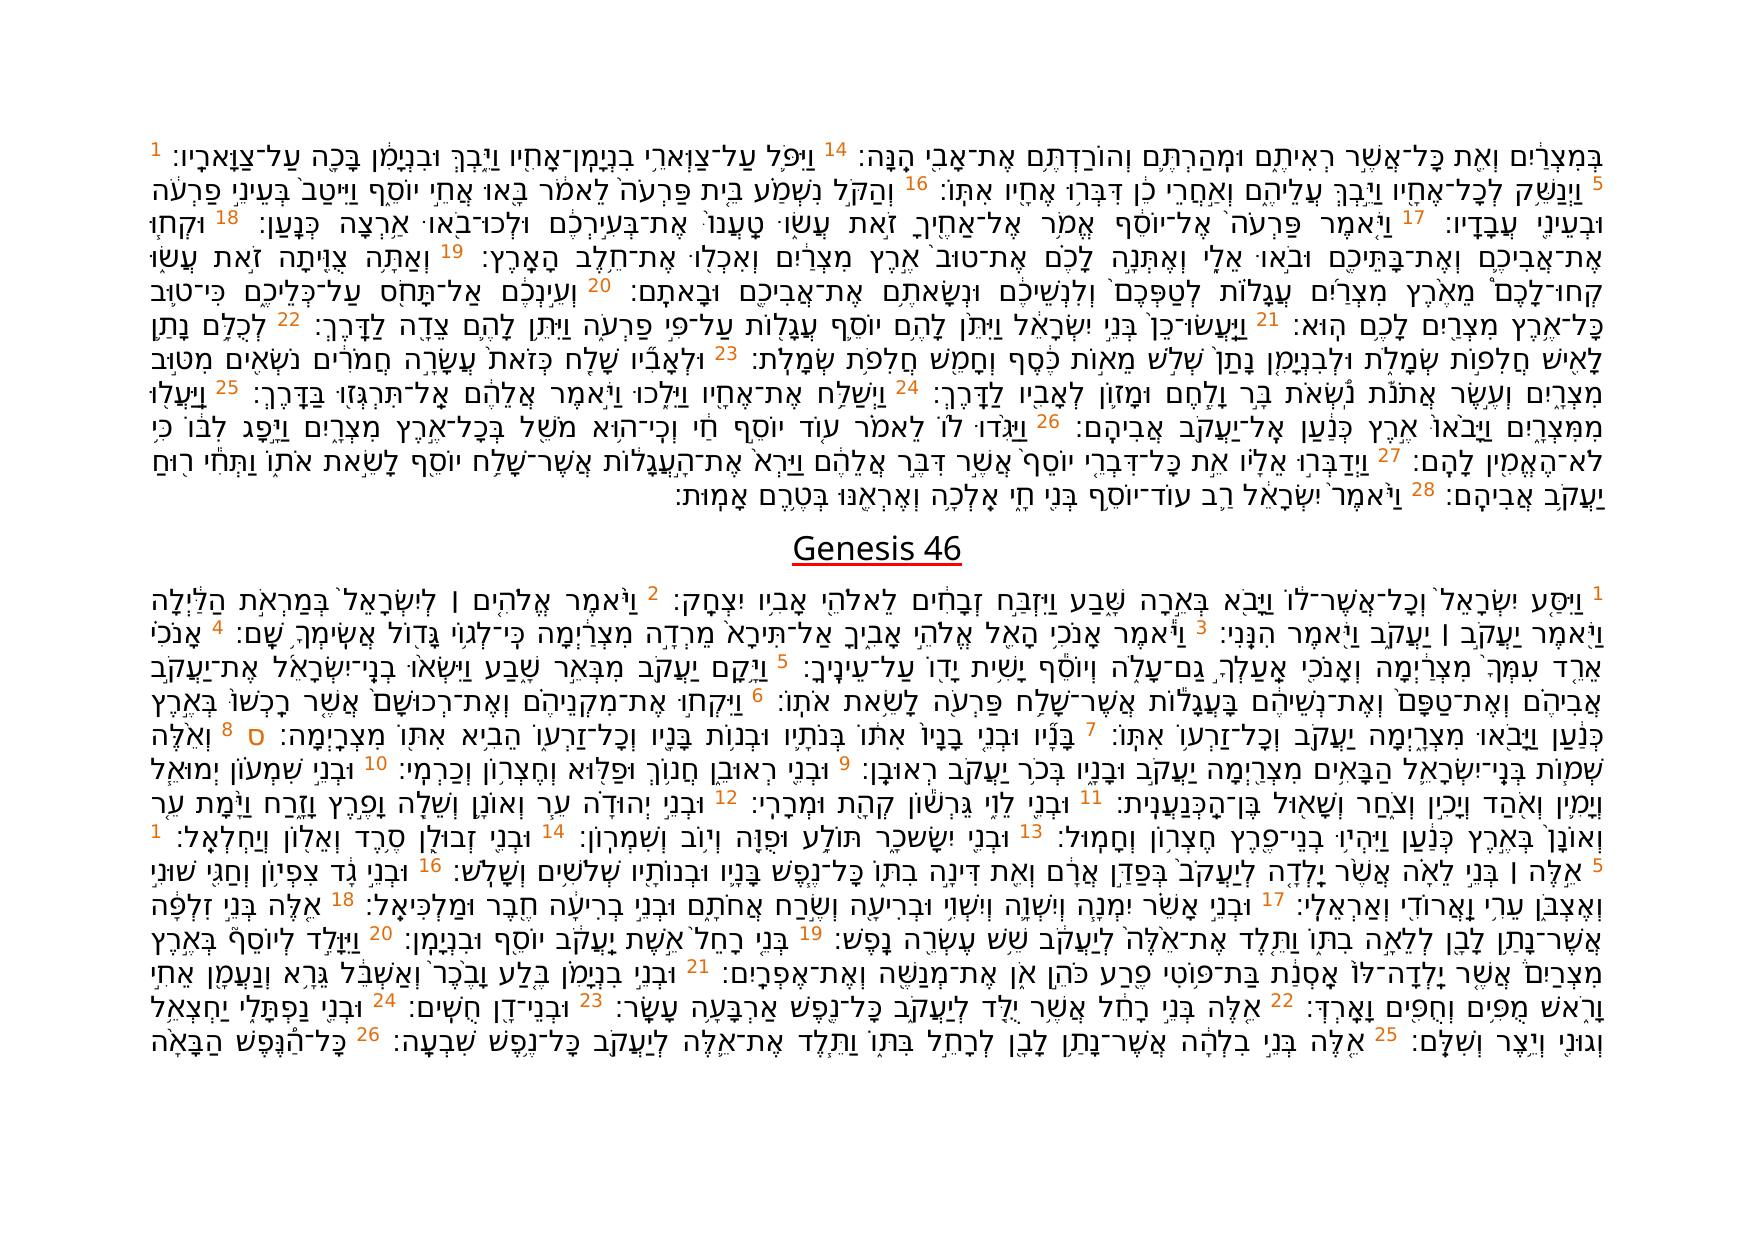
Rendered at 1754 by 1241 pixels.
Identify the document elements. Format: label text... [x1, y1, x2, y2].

text Genesis 46 [150, 525, 1604, 570]
text 1 וַיִּסַּ֤ע יִשְׂרָאֵל֙ וְכָל־אֲשֶׁר־ל֔וֹ וַיָּבֹ֖א בְּאֵ֣רָה שָּׁ֑בַע וַיִּזְבַּ֣ח זְבָחִ֔ים לֵאלֹהֵ֖י אָבִ֥יו יִצְחָֽק׃ 2 וַיֹּ֨אמֶר אֱלֹהִ֤ים ׀ לְיִשְׂרָאֵל֙ בְּמַרְאֹ֣ת הַלַּ֔יְלָה וַיֹּ֖אמֶר יַעֲקֹ֣ב ׀ יַעֲקֹ֑ב וַיֹּ֖אמֶר הִנֵּֽנִי׃ ‬‬‬3 וַיֹּ֕אמֶר אָנֹכִ֥י הָאֵ֖ל אֱלֹהֵ֣י אָבִ֑יךָ אַל־תִּירָא֙ מֵרְדָ֣ה מִצְרַ֔יְמָה כִּֽי־לְג֥וֹי גָּד֖וֹל אֲשִֽׂימְךָ֥ שָֽׁם׃ ‬‬‬4 אָנֹכִ֗י אֵרֵ֤ד עִמְּךָ֙ מִצְרַ֔יְמָה וְאָנֹכִ֖י אַֽעַלְךָ֣ גַם־עָלֹ֑ה וְיוֹסֵ֕ף יָשִׁ֥ית יָד֖וֹ עַל־עֵינֶֽיךָ׃ ‬‬‬5 וַיָּ֥קָם יַעֲקֹ֖ב מִבְּאֵ֣ר שָׁ֑בַע וַיִּשְׂא֨וּ בְנֵֽי־יִשְׂרָאֵ֜ל אֶת־יַעֲקֹ֣ב אֲבִיהֶ֗ם וְאֶת־טַפָּם֙ וְאֶת־נְשֵׁיהֶ֔ם בָּעֲגָל֕וֹת אֲשֶׁר־שָׁלַ֥ח פַּרְעֹ֖ה לָשֵׂ֥את אֹתֽוֹ׃ ‬‬‬6 וַיִּקְח֣וּ אֶת־מִקְנֵיהֶ֗ם וְאֶת־רְכוּשָׁם֙ אֲשֶׁ֤ר רָֽכְשׁוּ֙ בְּאֶ֣רֶץ כְּנַ֔עַן וַיָּבֹ֖אוּ מִצְרָ֑יְמָה יַעֲקֹ֖ב וְכָל־זַרְע֥וֹ אִתּֽוֹ׃ ‬‬‬7 בָּנָ֞יו וּבְנֵ֤י בָנָיו֙ אִתּ֔וֹ בְּנֹתָ֛יו וּבְנ֥וֹת בָּנָ֖יו וְכָל־זַרְע֑וֹ הֵבִ֥יא אִתּ֖וֹ מִצְרָֽיְמָה׃ ס ‬‬‬8 וְאֵ֨לֶּה שְׁמ֧וֹת בְּנֵֽי־יִשְׂרָאֵ֛ל הַבָּאִ֥ים מִצְרַ֖יְמָה יַעֲקֹ֣ב וּבָנָ֑יו בְּכֹ֥ר יַעֲקֹ֖ב רְאוּבֵֽן׃ ‬‬‬9 וּבְנֵ֖י רְאוּבֵ֑ן חֲנ֥וֹךְ וּפַלּ֖וּא וְחֶצְר֥וֹן וְכַרְמִֽי׃ ‬‬‬10 וּבְנֵ֣י שִׁמְע֗וֹן יְמוּאֵ֧ל וְיָמִ֛ין וְאֹ֖הַד וְיָכִ֣ין וְצֹ֑חַר וְשָׁא֖וּל בֶּן־הַֽכְּנַעֲנִֽית׃ ‬‬‬11 וּבְנֵ֖י לֵוִ֑י גֵּרְשׁ֕וֹן קְהָ֖ת וּמְרָרִֽי׃ ‬‬‬12 וּבְנֵ֣י יְהוּדָ֗ה עֵ֧ר וְאוֹנָ֛ן וְשֵׁלָ֖ה וָפֶ֣רֶץ וָזָ֑רַח וַיָּ֨מָת עֵ֤ר וְאוֹנָן֙ בְּאֶ֣רֶץ כְּנַ֔עַן וַיִּהְי֥וּ בְנֵי־פֶ֖רֶץ חֶצְר֥וֹן וְחָמֽוּל׃ ‬‬‬13 וּבְנֵ֖י יִשָׂשכָ֑ר תּוֹלָ֥ע וּפֻוָּ֖ה וְי֥וֹב וְשִׁמְרֽוֹן׃ ‬‬‬‬14 וּבְנֵ֖י זְבוּלֻ֑ן סֶ֥רֶד וְאֵל֖וֹן וְיַחְלְאֵֽל׃ ‬‬‬15 אֵ֣לֶּה ׀ בְּנֵ֣י לֵאָ֗ה אֲשֶׁ֨ר יָֽלְדָ֤ה לְיַעֲקֹב֙ בְּפַדַּ֣ן אֲרָ֔ם וְאֵ֖ת דִּינָ֣ה בִתּ֑וֹ כָּל־נֶ֧פֶשׁ בָּנָ֛יו וּבְנוֹתָ֖יו שְׁלֹשִׁ֥ים וְשָׁלֹֽשׁ׃ ‬‬‬16 וּבְנֵ֣י גָ֔ד צִפְי֥וֹן וְחַגִּ֖י שׁוּנִ֣י וְאֶצְבֹּ֑ן עֵרִ֥י וַֽאֲרוֹדִ֖י וְאַרְאֵלִֽי׃ ‬‬‬17 וּבְנֵ֣י אָשֵׁ֗ר יִמְנָ֧ה וְיִשְׁוָ֛ה וְיִשְׁוִ֥י וּבְרִיעָ֖ה וְשֶׂ֣רַח אֲחֹתָ֑ם וּבְנֵ֣י בְרִיעָ֔ה חֶ֖בֶר וּמַלְכִּיאֵֽל׃ ‬‬‬18 אֵ֚לֶּה בְּנֵ֣י זִלְפָּ֔ה אֲשֶׁר־נָתַ֥ן לָבָ֖ן לְלֵאָ֣ה בִתּ֑וֹ וַתֵּ֤לֶד אֶת־אֵ֙לֶּה֙ לְיַעֲקֹ֔ב שֵׁ֥שׁ עֶשְׂרֵ֖ה נָֽפֶשׁ׃ ‬‬‬19 בְּנֵ֤י רָחֵל֙ אֵ֣שֶׁת יַֽעֲקֹ֔ב יוֹסֵ֖ף וּבִנְיָמִֽן׃ ‬‬‬20 וַיִּוָּלֵ֣ד לְיוֹסֵף֮ בְּאֶ֣רֶץ מִצְרַיִם֒ אֲשֶׁ֤ר יָֽלְדָה־לּוֹ֙ אָֽסְנַ֔ת בַּת־פּ֥וֹטִי פֶ֖רַע כֹּהֵ֣ן אֹ֑ן אֶת־מְנַשֶּׁ֖ה וְאֶת־אֶפְרָֽיִם׃ ‬‬‬‬21 וּבְנֵ֣י בִנְיָמִ֗ן בֶּ֤לַע וָבֶ֙כֶר֙ וְאַשְׁבֵּ֔ל גֵּרָ֥א וְנַעֲמָ֖ן אֵחִ֣י וָרֹ֑אשׁ מֻפִּ֥ים וְחֻפִּ֖ים וָאָֽרְדְּ׃ ‬‬‬22 אֵ֚לֶּה בְּנֵ֣י רָחֵ֔ל אֲשֶׁ֥ר יֻלַּ֖ד לְיַעֲקֹ֑ב כָּל־נֶ֖פֶשׁ אַרְבָּעָ֥ה עָשָֽׂר׃ ‬‬‬23 וּבְנֵי־דָ֖ן חֻשִֽׁים׃ ‬‬‬24 וּבְנֵ֖י נַפְתָּלִ֑י יַחְצְאֵ֥ל וְגוּנִ֖י וְיֵ֥צֶר וְשִׁלֵּֽם׃ ‬‬‬25 אֵ֚לֶּה בְּנֵ֣י בִלְהָ֔ה אֲשֶׁר־נָתַ֥ן לָבָ֖ן לְרָחֵ֣ל בִּתּ֑וֹ וַתֵּ֧לֶד אֶת־אֵ֛לֶּה לְיַעֲקֹ֖ב כָּל־נֶ֥פֶשׁ שִׁבְעָֽה׃ ‬‬‬26 כָּל־הַ֠נֶּפֶשׁ הַבָּאָ֨ה לְיַעֲקֹ֤ב מִצְרַ֙יְמָה֙ יֹצְאֵ֣י יְרֵכ֔וֹ מִלְּבַ֖ד נְשֵׁ֣י בְנֵי־יַעֲקֹ֑ב כָּל־נֶ֖פֶשׁ שִׁשִּׁ֥ים וָשֵֽׁשׁ׃ ‬‬‬27 וּבְנֵ֥י יוֹסֵ֛ף אֲשֶׁר־יֻלַּד־ל֥וֹ בְמִצְרַ֖יִם נֶ֣פֶשׁ שְׁנָ֑יִם כָּל־הַנֶּ֧פֶשׁ לְבֵֽית־יַעֲקֹ֛ב הַבָּ֥אָה מִצְרַ֖יְמָה שִׁבְעִֽים׃ פ ‬‬‬‬‬‬‬‬‬‬‬‬‬‬‬‬‬‬‬‬‬‬‬‬‬‬‬‬‬ [150, 583, 1604, 1058]
text 1 וְלֹֽא־יָכֹ֨ל יוֹסֵ֜ף לְהִתְאַפֵּ֗ק לְכֹ֤ל הַנִּצָּבִים֙ עָלָ֔יו וַיִּקְרָ֕א הוֹצִ֥יאוּ כָל־אִ֖ישׁ מֵעָלָ֑י וְלֹא־עָ֤מַד אִישׁ֙ אִתּ֔וֹ בְּהִתְוַדַּ֥ע יוֹסֵ֖ף אֶל־אֶחָֽיו׃ 2 וַיִּתֵּ֥ן אֶת־קֹל֖וֹ בִּבְכִ֑י וַיִּשְׁמְע֣וּ מִצְרַ֔יִם וַיִּשְׁמַ֖ע בֵּ֥ית פַּרְעֹֽה׃ ‬‬‬3 וַיֹּ֨אמֶר יוֹסֵ֤ף אֶל־אֶחָיו֙ אֲנִ֣י יוֹסֵ֔ף הַע֥וֹד אָבִ֖י חָ֑י וְלֹֽא־יָכְל֤וּ אֶחָיו֙ לַעֲנ֣וֹת אֹת֔וֹ כִּ֥י נִבְהֲל֖וּ מִפָּנָֽיו׃ ‬‬‬4 וַיֹּ֨אמֶר יוֹסֵ֧ף אֶל־אֶחָ֛יו גְּשׁוּ־נָ֥א אֵלַ֖י וַיִּגָּ֑שׁוּ וַיֹּ֗אמֶר אֲנִי֙ יוֹסֵ֣ף אֲחִיכֶ֔ם אֲשֶׁר־מְכַרְתֶּ֥ם אֹתִ֖י מִצְרָֽיְמָה׃ ‬‬‬5 וְעַתָּ֣ה ׀ אַל־תֵּעָ֣צְב֗וּ וְאַל־יִ֙חַר֙ בְּעֵ֣ינֵיכֶ֔ם כִּֽי־מְכַרְתֶּ֥ם אֹתִ֖י הֵ֑נָּה כִּ֣י לְמִֽחְיָ֔ה שְׁלָחַ֥נִי אֱלֹהִ֖ים לִפְנֵיכֶֽם׃ ‬‬‬6 כִּי־זֶ֛ה שְׁנָתַ֥יִם הָרָעָ֖ב בְּקֶ֣רֶב הָאָ֑רֶץ וְעוֹד֙ חָמֵ֣שׁ שָׁנִ֔ים אֲשֶׁ֥ר אֵין־חָרִ֖ישׁ וְקָצִּֽיר׃ ‬‬‬7 וַיִּשְׁלָחֵ֤נִי אֱלֹהִים֙ לִפְנֵיכֶ֔ם לָשׂ֥וּם לָכֶ֛ם שְׁאֵרִ֖ית בָּאָ֑רֶץ וּלְהַחֲי֣וֹת לָכֶ֔ם לִפְלֵיטָ֖ה גְּדֹלָֽה׃ ‬‬‬8 וְעַתָּ֗ה לֹֽא־אַתֶּ֞ם שְׁלַחְתֶּ֤ם אֹתִי֙ הֵ֔נָּה כִּ֖י הָאֱלֹהִ֑ים וַיְשִׂימֵ֨נִֽי לְאָ֜ב לְפַרְעֹ֗ה וּלְאָדוֹן֙ לְכָל־בֵּית֔וֹ וּמֹשֵׁ֖ל בְּכָל־אֶ֥רֶץ מִצְרָֽיִם׃ ‬‬‬9 מַהֲרוּ֮ וַעֲל֣וּ אֶל־אָבִי֒ וַאֲמַרְתֶּ֣ם אֵלָ֗יו כֹּ֤ה אָמַר֙ בִּנְךָ֣ יוֹסֵ֔ף שָׂמַ֧נִי אֱלֹהִ֛ים לְאָד֖וֹן לְכָל־מִצְרָ֑יִם רְדָ֥ה אֵלַ֖י אַֽל־תַּעֲמֹֽד׃ ‬‬‬10 וְיָשַׁבְתָּ֣ בְאֶֽרֶץ־גֹּ֗שֶׁן וְהָיִ֤יתָ קָרוֹב֙ אֵלַ֔י אַתָּ֕ה וּבָנֶ֖יךָ וּבְנֵ֣י בָנֶ֑יךָ וְצֹאנְךָ֥ וּבְקָרְךָ֖ וְכָל־אֲשֶׁר־לָֽךְ׃ ‬‬‬11 וְכִלְכַּלְתִּ֤י אֹֽתְךָ֙ שָׁ֔ם כִּי־ע֛וֹד חָמֵ֥שׁ שָׁנִ֖ים רָעָ֑ב פֶּן־תִּוָּרֵ֛שׁ אַתָּ֥ה וּבֵֽיתְךָ֖ וְכָל־אֲשֶׁר־לָֽךְ׃ ‬‬‬12 וְהִנֵּ֤ה עֵֽינֵיכֶם֙ רֹא֔וֹת וְעֵינֵ֖י אָחִ֣י בִנְיָמִ֑ין כִּי־פִ֖י הַֽמְדַבֵּ֥ר אֲלֵיכֶֽם׃ ‬‬‬13 וְהִגַּדְתֶּ֣ם לְאָבִ֗י אֶת־כָּל־כְּבוֹדִי֙ בְּמִצְרַ֔יִם וְאֵ֖ת כָּל־אֲשֶׁ֣ר רְאִיתֶ֑ם וּמִֽהַרְתֶּ֛ם וְהוֹרַדְתֶּ֥ם אֶת־אָבִ֖י הֵֽנָּה׃ ‬‬‬14 וַיִּפֹּ֛ל עַל־צַוְּארֵ֥י בִנְיָמִֽן־אָחִ֖יו וַיֵּ֑בְךְּ וּבִנְיָמִ֔ן בָּכָ֖ה עַל־צַוָּארָֽיו׃ ‬‬‬15 וַיְנַשֵּׁ֥ק לְכָל־אֶחָ֖יו וַיֵּ֣בְךְּ עֲלֵיהֶ֑ם וְאַ֣חֲרֵי כֵ֔ן דִּבְּר֥וּ אֶחָ֖יו אִתּֽוֹ׃ ‬‬‬16 וְהַקֹּ֣ל נִשְׁמַ֗ע בֵּ֤ית פַּרְעֹה֙ לֵאמֹ֔ר בָּ֖אוּ אֲחֵ֣י יוֹסֵ֑ף וַיִּיטַב֙ בְּעֵינֵ֣י פַרְעֹ֔ה וּבְעֵינֵ֖י עֲבָדָֽיו׃ ‬‬‬17 וַיֹּ֤אמֶר פַּרְעֹה֙ אֶל־יוֹסֵ֔ף אֱמֹ֥ר אֶל־אַחֶ֖יךָ זֹ֣את עֲשׂ֑וּ טַֽעֲנוּ֙ אֶת־בְּעִ֣ירְכֶ֔ם וּלְכוּ־בֹ֖אוּ אַ֥רְצָה כְּנָֽעַן׃ ‬‬‬18 וּקְח֧וּ אֶת־אֲבִיכֶ֛ם וְאֶת־בָּתֵּיכֶ֖ם וּבֹ֣אוּ אֵלָ֑י וְאֶתְּנָ֣ה לָכֶ֗ם אֶת־טוּב֙ אֶ֣רֶץ מִצְרַ֔יִם וְאִכְל֖וּ אֶת־חֵ֥לֶב הָאָֽרֶץ׃ ‬‬‬19 וְאַתָּ֥ה צֻוֵּ֖יתָה זֹ֣את עֲשׂ֑וּ קְחוּ־לָכֶם֩ מֵאֶ֨רֶץ מִצְרַ֜יִם עֲגָל֗וֹת לְטַפְּכֶם֙ וְלִנְשֵׁיכֶ֔ם וּנְשָׂאתֶ֥ם אֶת־אֲבִיכֶ֖ם וּבָאתֶֽם׃ ‬‬‬20 וְעֵ֣ינְכֶ֔ם אַל־תָּחֹ֖ס עַל־כְּלֵיכֶ֑ם כִּי־ט֛וּב כָּל־אֶ֥רֶץ מִצְרַ֖יִם לָכֶ֥ם הֽוּא׃ ‬‬‬21 וַיַּֽעֲשׂוּ־כֵן֙ בְּנֵ֣י יִשְׂרָאֵ֔ל וַיִּתֵּ֨ן לָהֶ֥ם יוֹסֵ֛ף עֲגָל֖וֹת עַל־פִּ֣י פַרְעֹ֑ה וַיִּתֵּ֥ן לָהֶ֛ם צֵדָ֖ה לַדָּֽרֶךְ׃ ‬‬‬22 לְכֻלָּ֥ם נָתַ֛ן לָאִ֖ישׁ חֲלִפ֣וֹת שְׂמָלֹ֑ת וּלְבִנְיָמִ֤ן נָתַן֙ שְׁלֹ֣שׁ מֵא֣וֹת כֶּ֔סֶף וְחָמֵ֖שׁ חֲלִפֹ֥ת שְׂמָלֹֽת׃ ‬‬‬23 וּלְאָבִ֞יו שָׁלַ֤ח כְּזֹאת֙ עֲשָׂרָ֣ה חֲמֹרִ֔ים נֹשְׂאִ֖ים מִטּ֣וּב מִצְרָ֑יִם וְעֶ֣שֶׂר אֲתֹנֹ֡ת נֹֽ֠שְׂאֹת בָּ֣ר וָלֶ֧חֶם וּמָז֛וֹן לְאָבִ֖יו לַדָּֽרֶךְ׃ ‬‬‬24 וַיְשַׁלַּ֥ח אֶת־אֶחָ֖יו וַיֵּלֵ֑כוּ וַיֹּ֣אמֶר אֲלֵהֶ֔ם אַֽל־תִּרְגְּז֖וּ בַּדָּֽרֶךְ׃ ‬‬‬25 וַֽיַּעֲל֖וּ מִמִּצְרָ֑יִם וַיָּבֹ֙אוּ֙ אֶ֣רֶץ כְּנַ֔עַן אֶֽל־יַעֲקֹ֖ב אֲבִיהֶֽם׃ ‬‬‬26 וַיַּגִּ֨דוּ ל֜וֹ לֵאמֹ֗ר ע֚וֹד יוֹסֵ֣ף חַ֔י וְכִֽי־ה֥וּא מֹשֵׁ֖ל בְּכָל־אֶ֣רֶץ מִצְרָ֑יִם וַיָּ֣פָג לִבּ֔וֹ כִּ֥י לֹא־הֶאֱמִ֖ין לָהֶֽם׃ ‬‬‬27 וַיְדַבְּר֣וּ אֵלָ֗יו אֵ֣ת כָּל־דִּבְרֵ֤י יוֹסֵף֙ אֲשֶׁ֣ר דִּבֶּ֣ר אֲלֵהֶ֔ם וַיַּרְא֙ אֶת־הָ֣עֲגָל֔וֹת אֲשֶׁר־שָׁלַ֥ח יוֹסֵ֖ף לָשֵׂ֣את אֹת֑וֹ וַתְּחִ֕י ר֖וּחַ יַעֲקֹ֥ב אֲבִיהֶֽם׃ ‬‬‬28 וַיֹּ֙אמֶר֙ יִשְׂרָאֵ֔ל רַ֛ב עוֹד־יוֹסֵ֥ף בְּנִ֖י חָ֑י אֵֽלְכָ֥ה וְאֶרְאֶ֖נּוּ בְּטֶ֥רֶם אָמֽוּת׃ ‬‬‬‬‬‬‬‬‬‬‬‬‬‬‬‬‬‬‬‬‬‬‬‬‬‬‬‬‬‬ [150, 139, 1604, 512]
